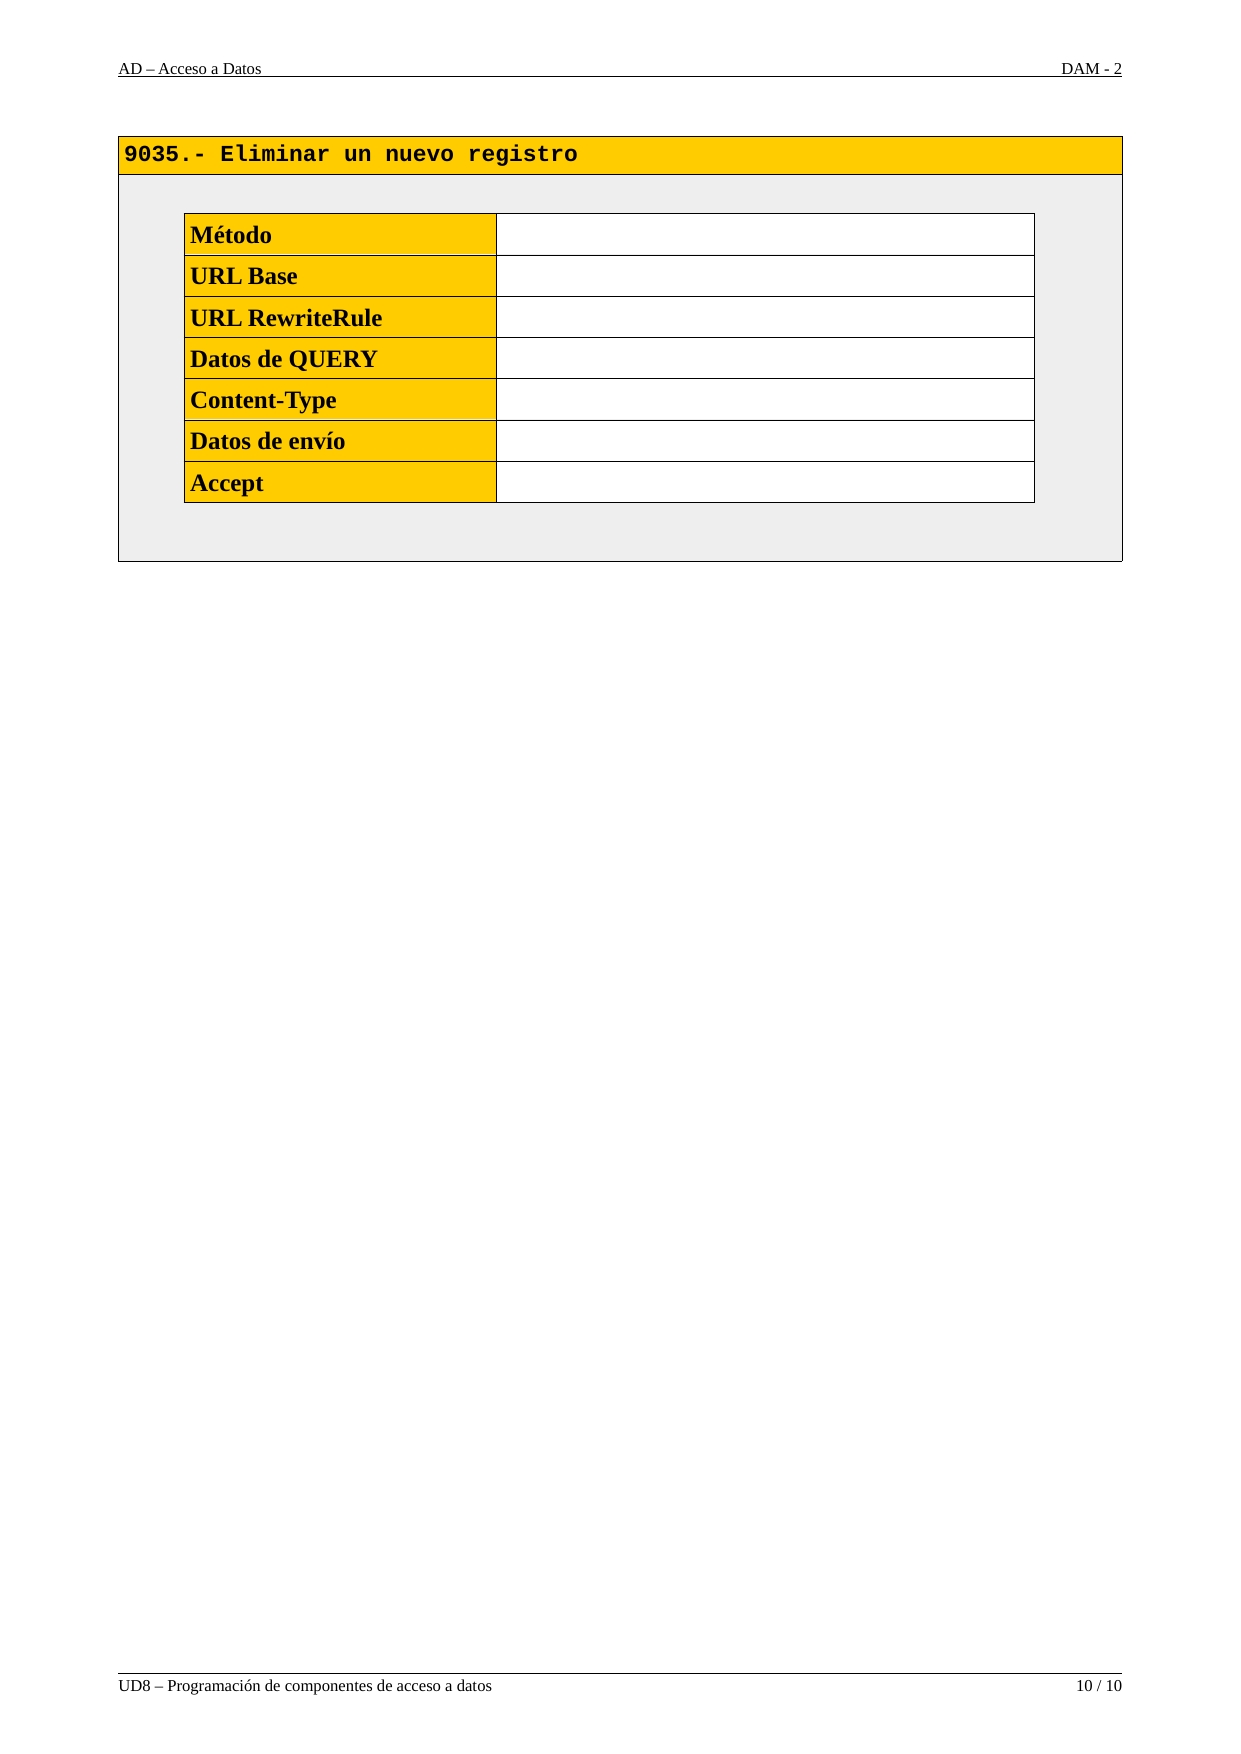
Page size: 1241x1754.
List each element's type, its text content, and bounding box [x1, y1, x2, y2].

table_header [497, 214, 1034, 254]
table_cell Content-Type [185, 379, 496, 419]
table_cell Datos de QUERY [185, 338, 496, 378]
table_cell [497, 421, 1034, 461]
table_header 9035.- Eliminar un nuevo registro [119, 137, 1122, 174]
table_cell [497, 297, 1034, 337]
table_cell URL Base [185, 256, 496, 296]
table_cell Datos de envío [185, 421, 496, 461]
table_cell [497, 338, 1034, 378]
table_cell [119, 175, 1122, 561]
table_cell [497, 462, 1034, 502]
table_cell URL RewriteRule [185, 297, 496, 337]
table_cell [497, 256, 1034, 296]
table_cell [497, 379, 1034, 419]
table_header Método [185, 214, 496, 254]
table_cell Accept [185, 462, 496, 502]
